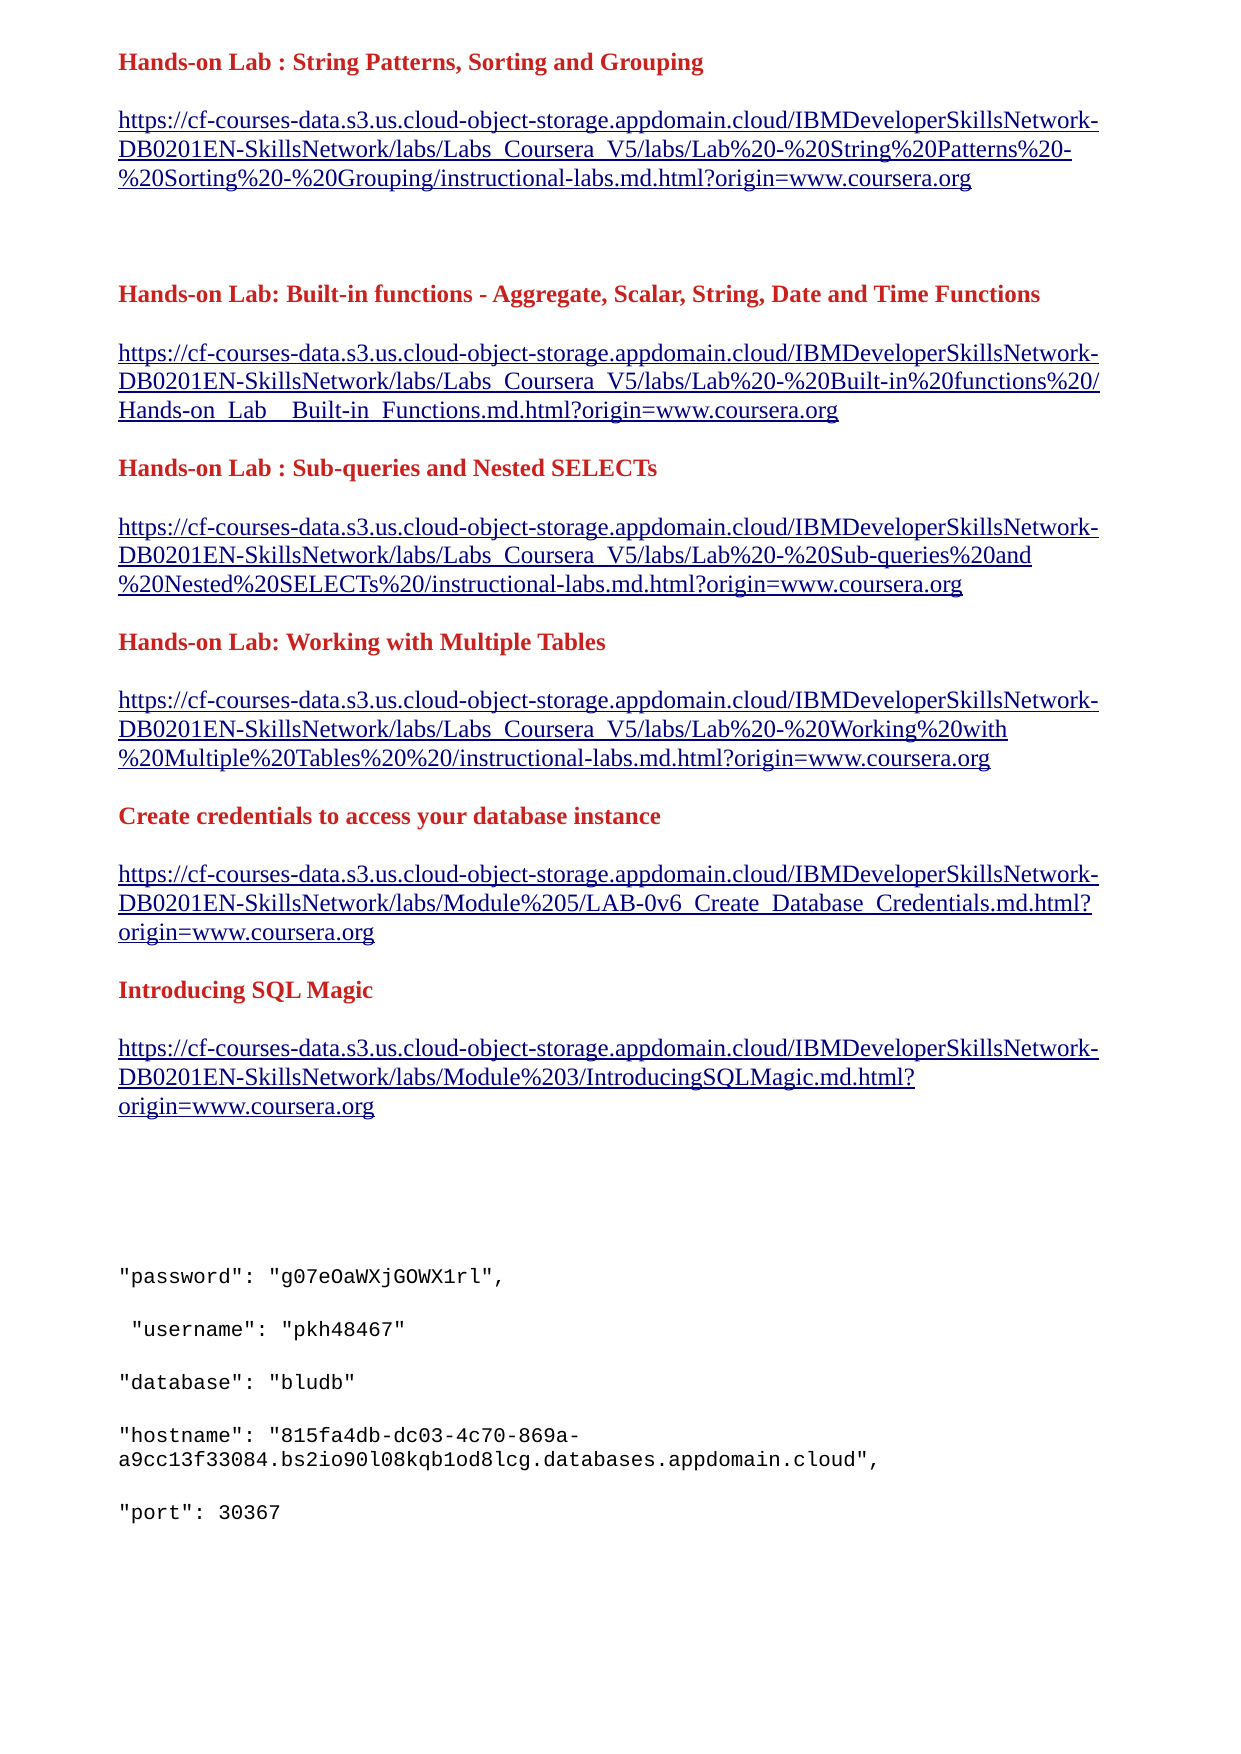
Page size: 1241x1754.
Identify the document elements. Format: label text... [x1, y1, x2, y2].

text https://cf-courses-data.s3.us.cloud-object-storage.appdomain.cloud/IBMDeveloperSkillsNetwork-DB0201EN-SkillsNetwork/labs/Labs_Coursera_V5/labs/Lab%20-%20Built-in%20functions%20/Hands-on_Lab__Built-in_Functions.md.html?origin=www.coursera.org [118, 338, 1122, 424]
text "hostname": "815fa4db-dc03-4c70-869a-a9cc13f33084.bs2io90l08kqb1od8lcg.databases.appdomain.cloud", [118, 1425, 1122, 1472]
text https://cf-courses-data.s3.us.cloud-object-storage.appdomain.cloud/IBMDeveloperSkillsNetwork-DB0201EN-SkillsNetwork/labs/Labs_Coursera_V5/labs/Lab%20-%20Working%20with%20Multiple%20Tables%20%20/instructional-labs.md.html?origin=www.coursera.org [118, 686, 1122, 772]
text https://cf-courses-data.s3.us.cloud-object-storage.appdomain.cloud/IBMDeveloperSkillsNetwork-DB0201EN-SkillsNetwork/labs/Module%205/LAB-0v6_Create_Database_Credentials.md.html?origin=www.coursera.org [118, 859, 1122, 946]
text "database": "bludb" [118, 1372, 1122, 1396]
text "password": "g07eOaWXjGOWX1rl", [118, 1266, 1122, 1289]
text https://cf-courses-data.s3.us.cloud-object-storage.appdomain.cloud/IBMDeveloperSkillsNetwork-DB0201EN-SkillsNetwork/labs/Labs_Coursera_V5/labs/Lab%20-%20String%20Patterns%20-%20Sorting%20-%20Grouping/instructional-labs.md.html?origin=www.coursera.org [118, 106, 1122, 192]
text https://cf-courses-data.s3.us.cloud-object-storage.appdomain.cloud/IBMDeveloperSkillsNetwork-DB0201EN-SkillsNetwork/labs/Labs_Coursera_V5/labs/Lab%20-%20Sub-queries%20and%20Nested%20SELECTs%20/instructional-labs.md.html?origin=www.coursera.org [118, 512, 1122, 598]
subtitle Hands-on Lab : String Patterns, Sorting and Grouping [118, 47, 1122, 76]
subtitle Hands-on Lab : Sub-queries and Nested SELECTs [118, 453, 1122, 482]
text https://cf-courses-data.s3.us.cloud-object-storage.appdomain.cloud/IBMDeveloperSkillsNetwork-DB0201EN-SkillsNetwork/labs/Module%203/IntroducingSQLMagic.md.html?origin=www.coursera.org [118, 1033, 1122, 1120]
text "username": "pkh48467" [118, 1319, 1122, 1342]
subtitle Introducing SQL Magic [118, 975, 1122, 1004]
text "port": 30367 [118, 1502, 1122, 1526]
subtitle Hands-on Lab: Built-in functions - Aggregate, Scalar, String, Date and Time Functions [118, 279, 1122, 308]
subtitle Hands-on Lab: Working with Multiple Tables [118, 627, 1122, 656]
subtitle Create credentials to access your database instance [118, 801, 1122, 830]
